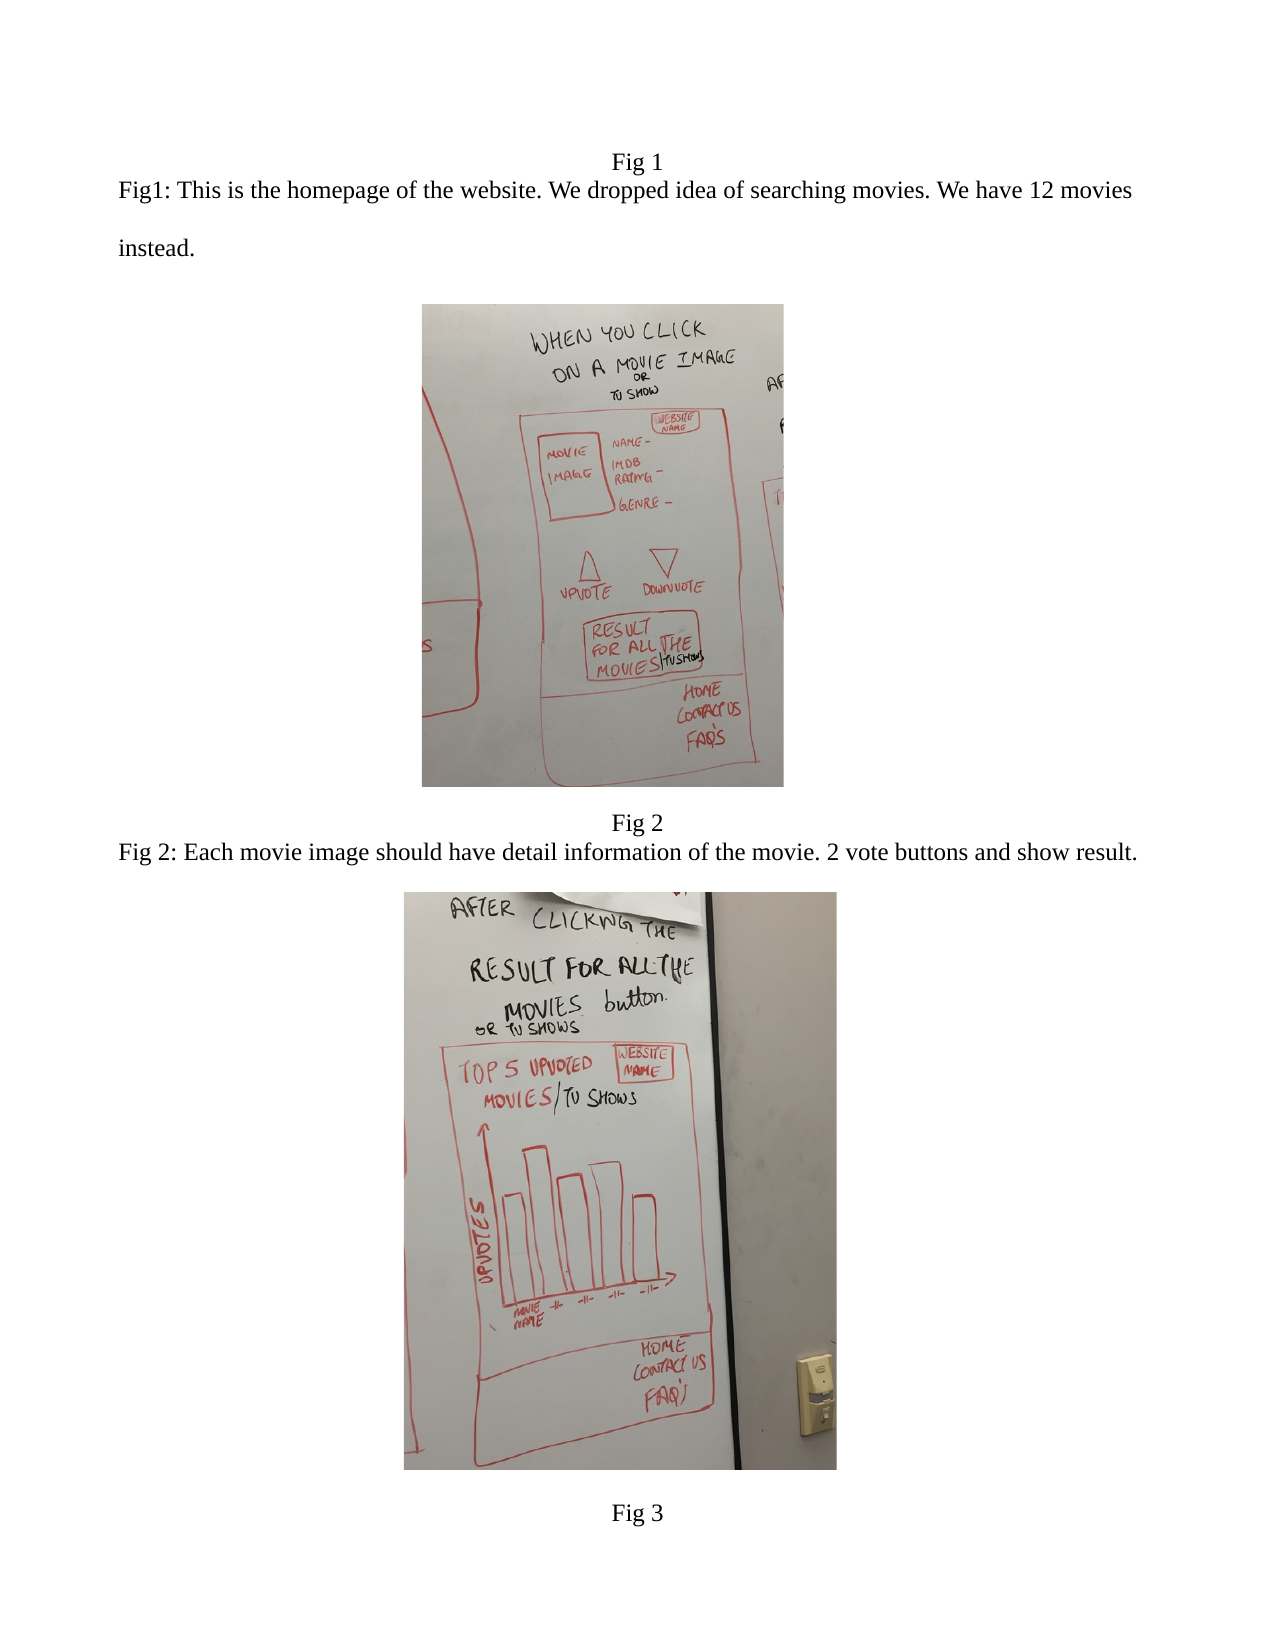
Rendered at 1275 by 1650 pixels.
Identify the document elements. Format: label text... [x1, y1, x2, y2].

text Fig 3 [118, 1498, 1157, 1527]
picture [403, 892, 837, 1470]
text Fig 1 [118, 147, 1157, 176]
text Fig1: This is the homepage of the website. We dropped idea of searching movies. We have 12 movies instead. [118, 176, 1157, 262]
text Fig 2 [118, 808, 1157, 837]
text Fig 2: Each movie image should have detail information of the movie. 2 vote buttons and show result. [118, 837, 1157, 866]
picture [421, 304, 784, 787]
